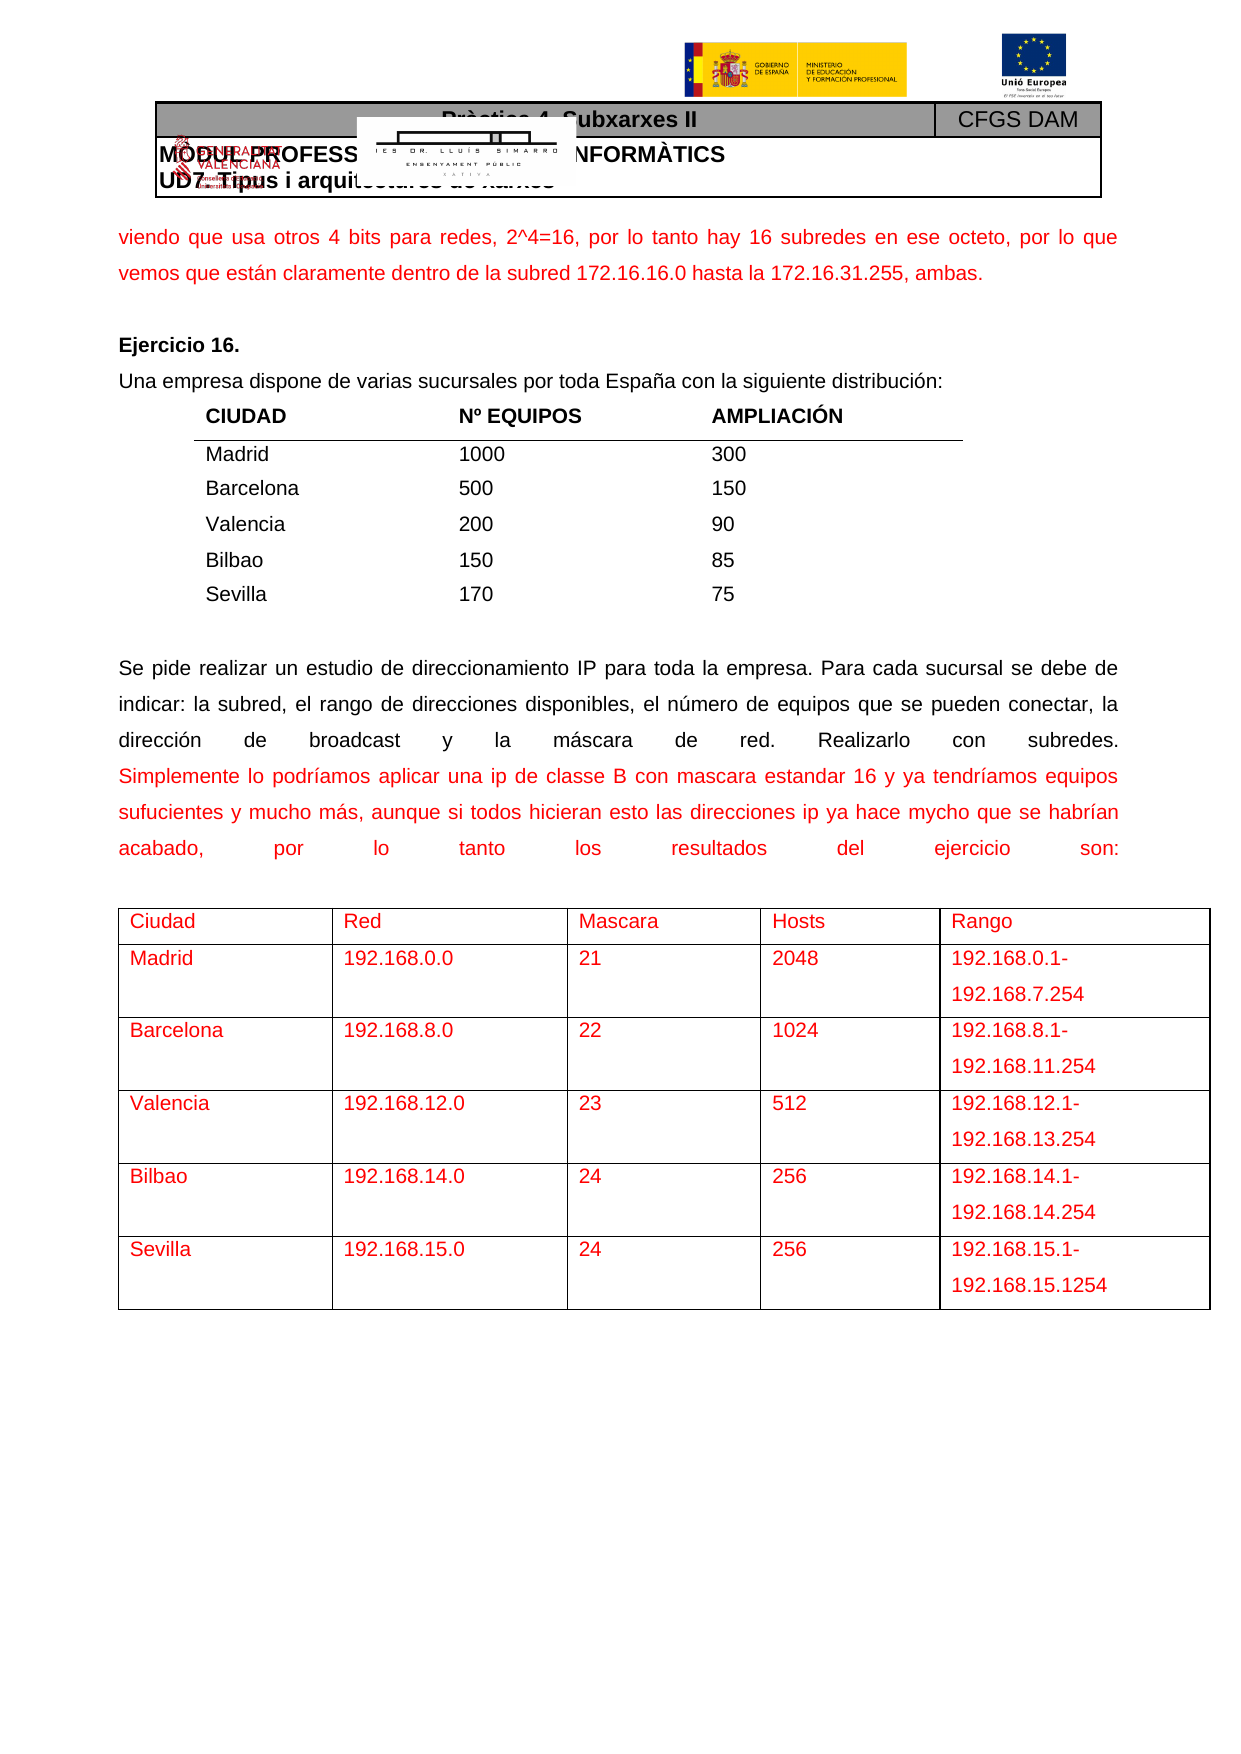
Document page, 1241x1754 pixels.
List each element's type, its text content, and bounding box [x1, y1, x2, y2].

table_cell 75 [647, 579, 963, 608]
table_header Hosts [761, 909, 939, 944]
table_cell 150 [379, 543, 647, 578]
table_cell 500 [379, 471, 647, 507]
text viendo que usa otros 4 bits para redes, 2^4=16, por lo tanto hay 16 subredes en ese octeto, por lo que vemos que están claramente dentro de la subred 172.16.16.0 hasta la 172.16.31.255, ambas. [118, 225, 1120, 284]
table_cell 22 [568, 1018, 760, 1090]
table_cell 192.168.12.1-192.168.13.254 [941, 1091, 1209, 1163]
table_cell 23 [568, 1091, 760, 1163]
table_cell 300 [647, 441, 963, 471]
table_header AMPLIACIÓN [647, 405, 963, 440]
table_cell 90 [647, 507, 963, 542]
table_cell 192.168.8.1-192.168.11.254 [941, 1018, 1209, 1090]
table_cell Valencia [119, 1091, 332, 1163]
table_header Ciudad [119, 909, 332, 944]
table_cell 21 [568, 945, 760, 1017]
table_cell Bilbao [119, 1164, 332, 1236]
table_header Red [333, 909, 567, 944]
table_cell 256 [761, 1164, 939, 1236]
table_cell Madrid [194, 441, 379, 471]
table_cell 150 [647, 471, 963, 507]
table_cell 1024 [761, 1018, 939, 1090]
text Una empresa dispone de varias sucursales por toda España con la siguiente distribución: [118, 368, 1211, 392]
table_cell 2048 [761, 945, 939, 1017]
table_cell 192.168.0.0 [333, 945, 567, 1017]
table_cell Valencia [194, 507, 379, 542]
table_cell Bilbao [194, 543, 379, 578]
table_header Mascara [568, 909, 760, 944]
table_header Rango [941, 909, 1209, 944]
table_cell 192.168.14.0 [333, 1164, 567, 1236]
table_cell 192.168.15.1-192.168.15.1254 [941, 1237, 1209, 1309]
table_header Nº EQUIPOS [379, 405, 647, 440]
table_cell 192.168.8.0 [333, 1018, 567, 1090]
table_cell 256 [761, 1237, 939, 1309]
table_cell 192.168.15.0 [333, 1237, 567, 1309]
table_cell 192.168.14.1-192.168.14.254 [941, 1164, 1209, 1236]
table_cell Sevilla [194, 579, 379, 608]
table_cell Sevilla [119, 1237, 332, 1309]
subtitle Ejercicio 16. [118, 333, 1211, 357]
table_cell 1000 [379, 441, 647, 471]
table_cell 192.168.12.0 [333, 1091, 567, 1163]
text Se pide realizar un estudio de direccionamiento IP para toda la empresa. Para cada sucursal se debe de indicar: la subred, el rango de direcciones disponibles, el número de equipos que se pueden conectar, la dirección de broadcast y la máscara de red. Realizarlo con subredes. Simplemente lo podríamos aplicar una ip de classe B con mascara estandar 16 y ya tendríamos equipos sufucientes y mucho más, aunque si todos hicieran esto las direcciones ip ya hace mycho que se habrían acabado, por lo tanto los resultados del ejercicio son: [118, 656, 1120, 895]
table_cell 24 [568, 1237, 760, 1309]
table_cell 170 [379, 579, 647, 608]
table_cell 85 [647, 543, 963, 578]
table_cell 192.168.0.1-192.168.7.254 [941, 945, 1209, 1017]
table_cell 200 [379, 507, 647, 542]
table_cell Madrid [119, 945, 332, 1017]
table_header CIUDAD [194, 405, 379, 440]
table_cell 512 [761, 1091, 939, 1163]
table_cell 24 [568, 1164, 760, 1236]
table_cell Barcelona [194, 471, 379, 507]
table_cell Barcelona [119, 1018, 332, 1090]
